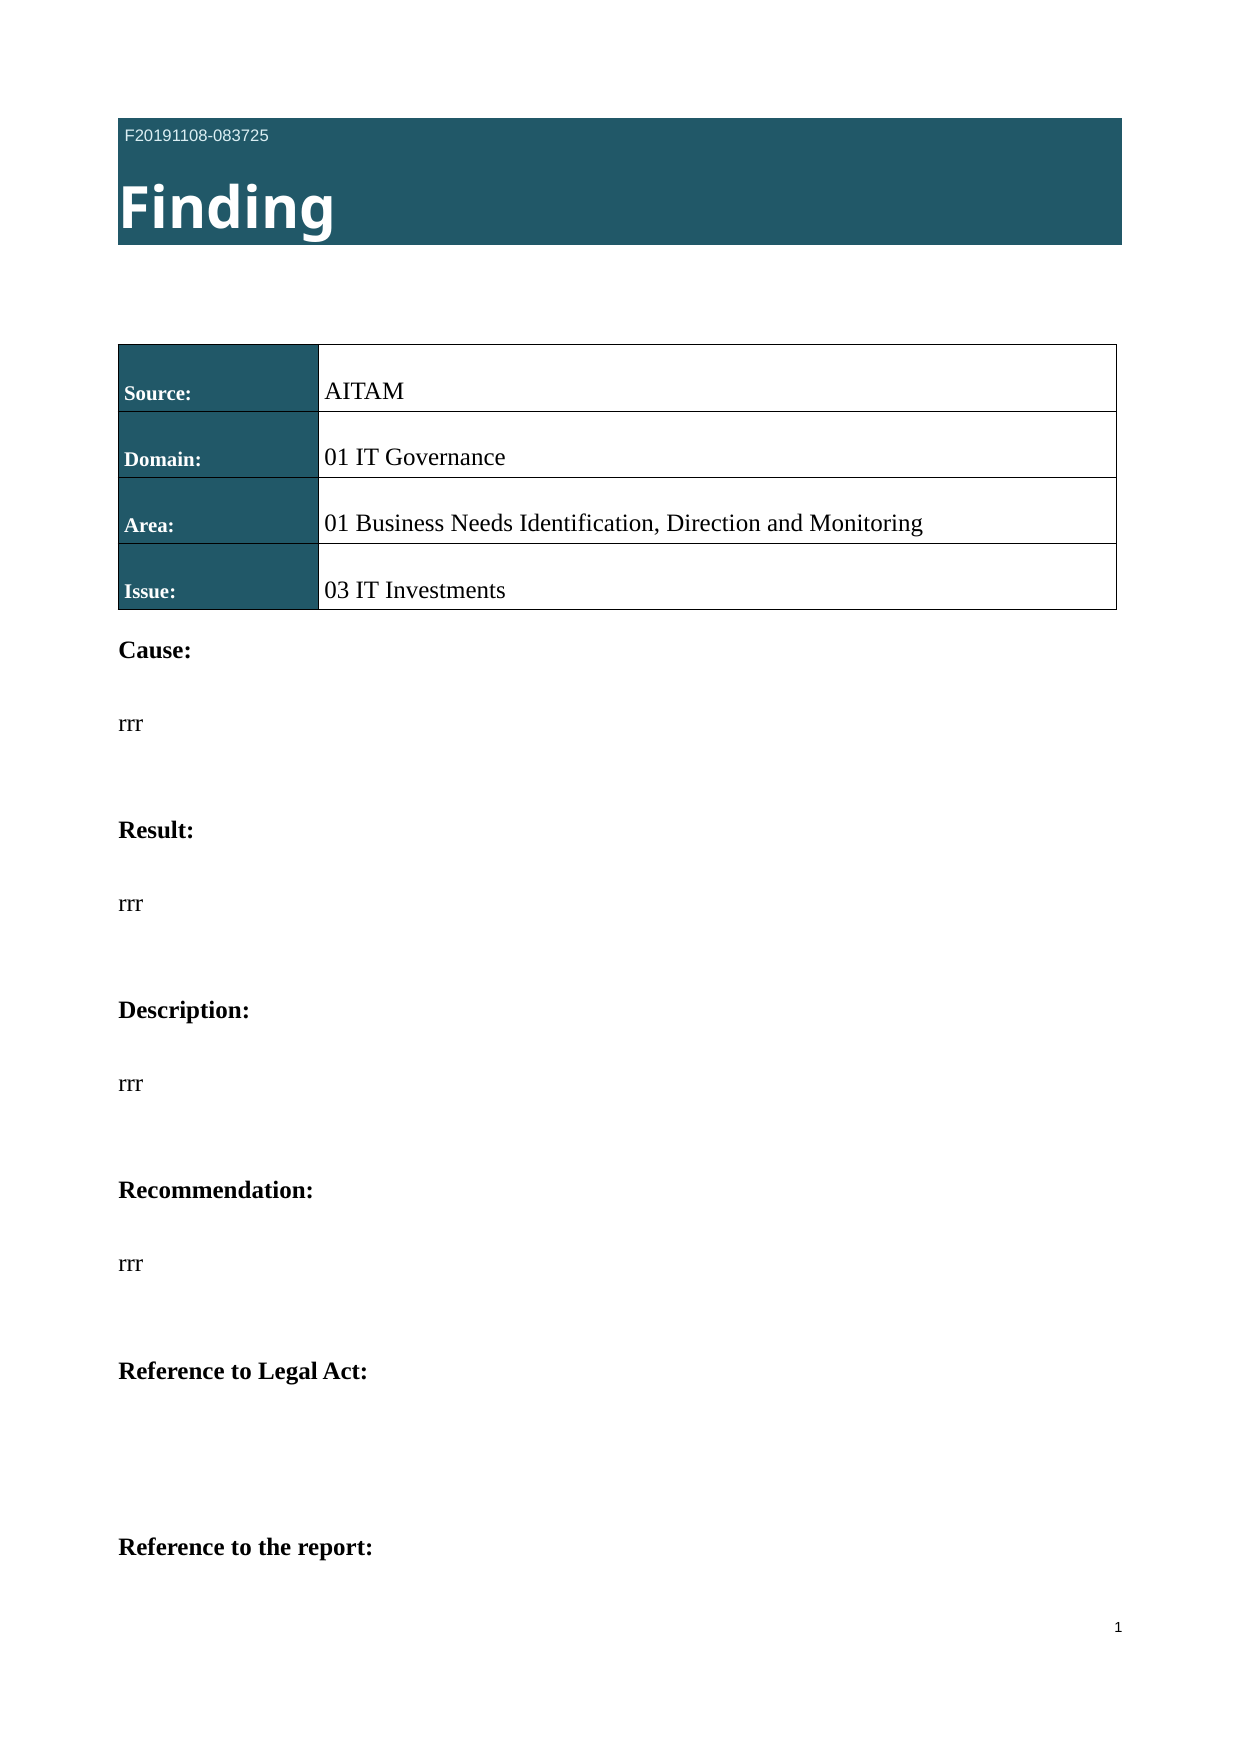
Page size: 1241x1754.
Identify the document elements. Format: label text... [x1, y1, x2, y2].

text rrr [118, 888, 1122, 917]
text Recommendation: [118, 1176, 1122, 1204]
text Result: [118, 815, 1122, 844]
text rrr [118, 1068, 1122, 1097]
text Description: [118, 996, 1122, 1024]
table_header Source: [119, 345, 318, 411]
text Finding [118, 166, 1122, 245]
text Reference to Legal Act: [118, 1356, 1122, 1384]
table_cell 01 Business Needs Identification, Direction and Monitoring [319, 478, 1116, 543]
text Reference to the report: [118, 1532, 1122, 1560]
text rrr [118, 708, 1122, 737]
table_cell Area: [119, 478, 318, 543]
text Cause: [118, 635, 1122, 664]
table_cell Issue: [119, 544, 318, 609]
text rrr [118, 1248, 1122, 1277]
table_cell 03 IT Investments [319, 544, 1116, 609]
text F20191108-083725 [118, 118, 1122, 147]
table_cell Domain: [119, 412, 318, 477]
table_header AITAM [319, 345, 1116, 411]
table_cell 01 IT Governance [319, 412, 1116, 477]
